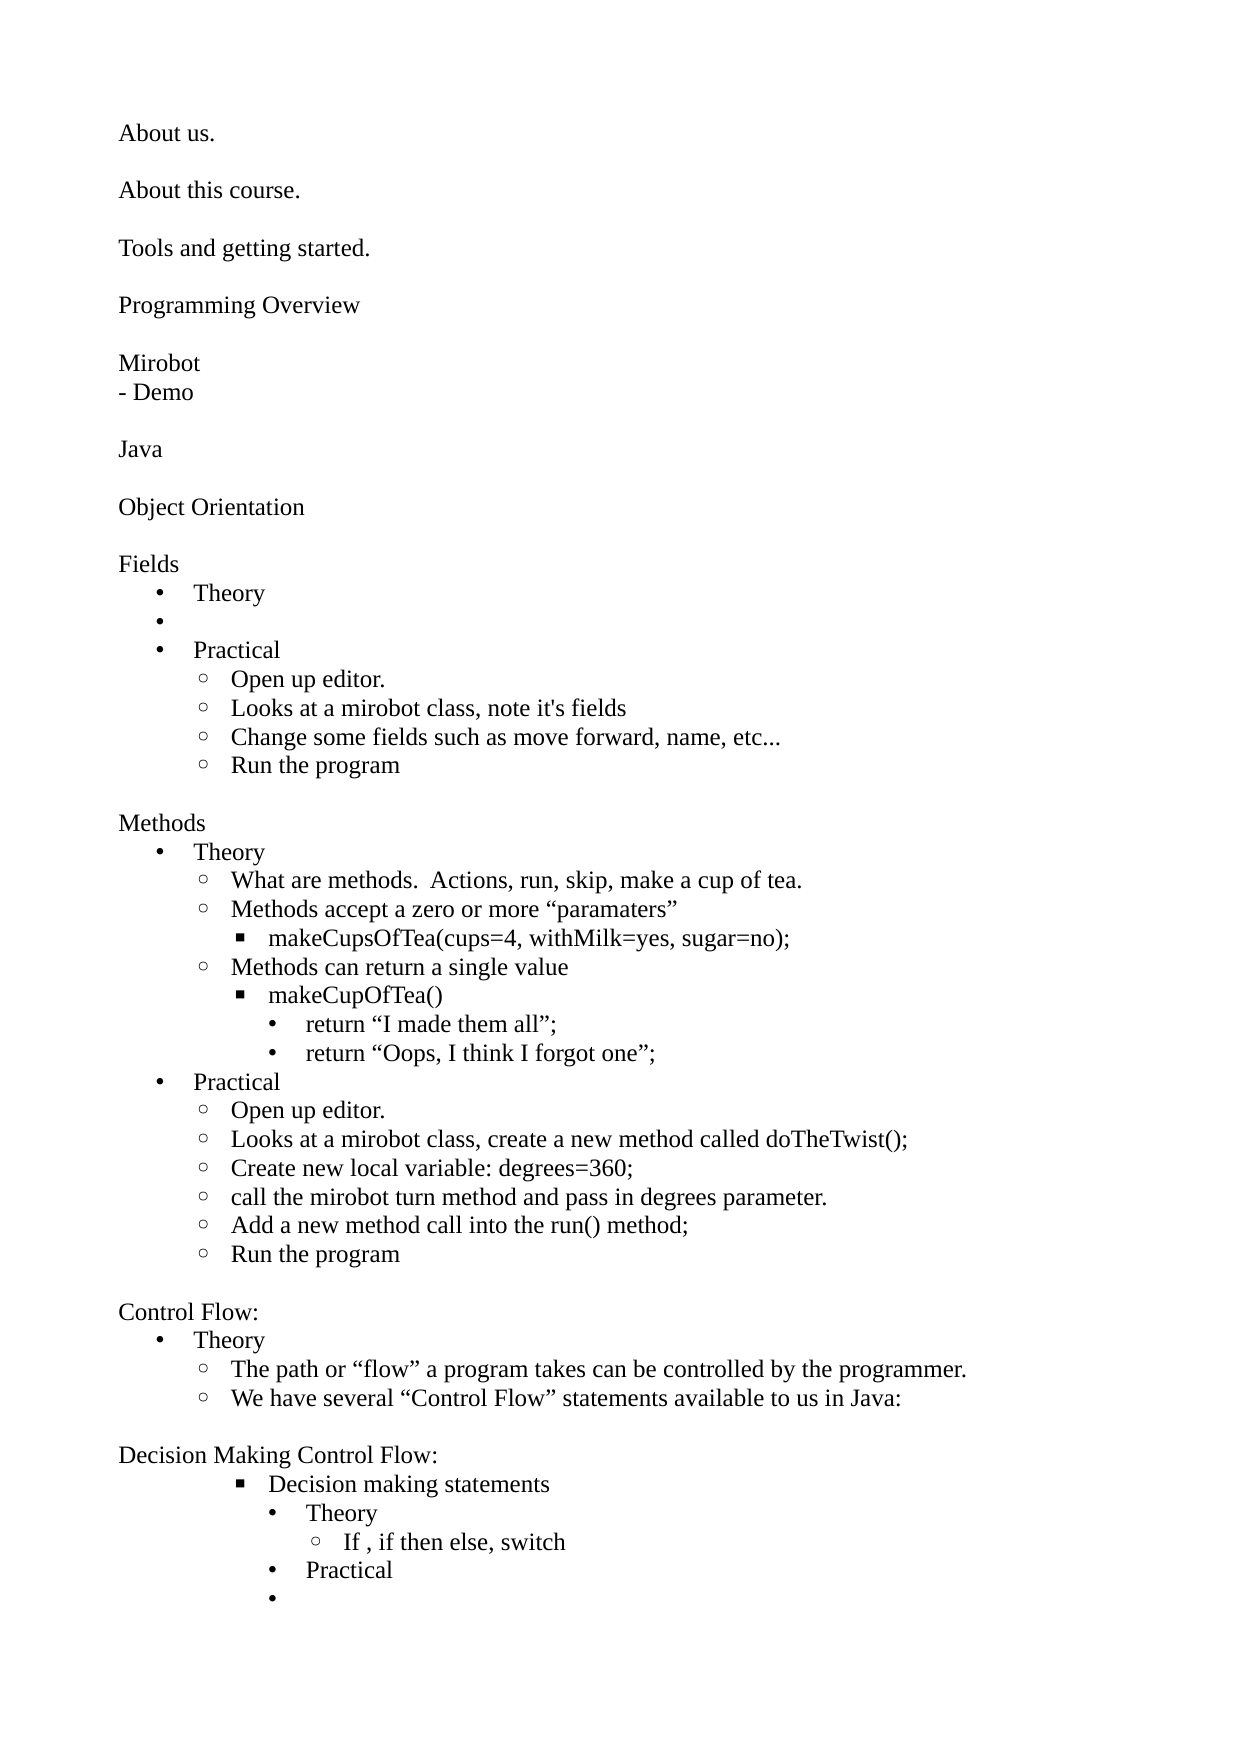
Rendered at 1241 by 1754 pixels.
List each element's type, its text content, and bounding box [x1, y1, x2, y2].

list Decision making statements [231, 1469, 1122, 1498]
text Tools and getting started. [118, 233, 1122, 262]
list Create new local variable: degrees=360; [193, 1153, 1122, 1182]
list Looks at a mirobot class, create a new method called doTheTwist(); [193, 1124, 1122, 1153]
text Programming Overview [118, 291, 1122, 319]
list call the mirobot turn method and pass in degrees parameter. [193, 1182, 1122, 1211]
list Run the program [193, 1239, 1122, 1268]
text Control Flow: [118, 1297, 1122, 1326]
list makeCupsOfTea(cups=4, withMilk=yes, sugar=no); [231, 923, 1122, 952]
text Decision Making Control Flow: [118, 1441, 1122, 1469]
list Practical [156, 636, 1122, 664]
list return “Oops, I think I forgot one”; [268, 1038, 1122, 1067]
text Java [118, 434, 1122, 463]
list Change some fields such as move forward, name, etc... [193, 722, 1122, 751]
list If , if then else, switch [306, 1527, 1122, 1556]
list Run the program [193, 751, 1122, 779]
list Methods can return a single value [193, 952, 1122, 981]
list return “I made them all”; [268, 1009, 1122, 1038]
text Object Orientation [118, 492, 1122, 521]
list makeCupOfTea() [231, 981, 1122, 1009]
list Theory [268, 1498, 1122, 1527]
list What are methods. Actions, run, skip, make a cup of tea. [193, 866, 1122, 894]
text Mirobot [118, 348, 1122, 377]
list Looks at a mirobot class, note it's fields [193, 693, 1122, 722]
list The path or “flow” a program takes can be controlled by the programmer. [193, 1354, 1122, 1383]
text Fields [118, 549, 1122, 578]
list Practical [156, 1067, 1122, 1096]
list Theory [156, 837, 1122, 866]
list We have several “Control Flow” statements available to us in Java: [193, 1383, 1122, 1412]
list Add a new method call into the run() method; [193, 1211, 1122, 1239]
list Practical [268, 1556, 1122, 1584]
list Methods accept a zero or more “paramaters” [193, 894, 1122, 923]
list Theory [156, 1326, 1122, 1354]
text About us. [118, 118, 1122, 147]
text Methods [118, 808, 1122, 837]
list Open up editor. [193, 664, 1122, 693]
text About this course. [118, 176, 1122, 204]
list Open up editor. [193, 1096, 1122, 1124]
text - Demo [118, 377, 1122, 406]
list Theory [156, 578, 1122, 607]
